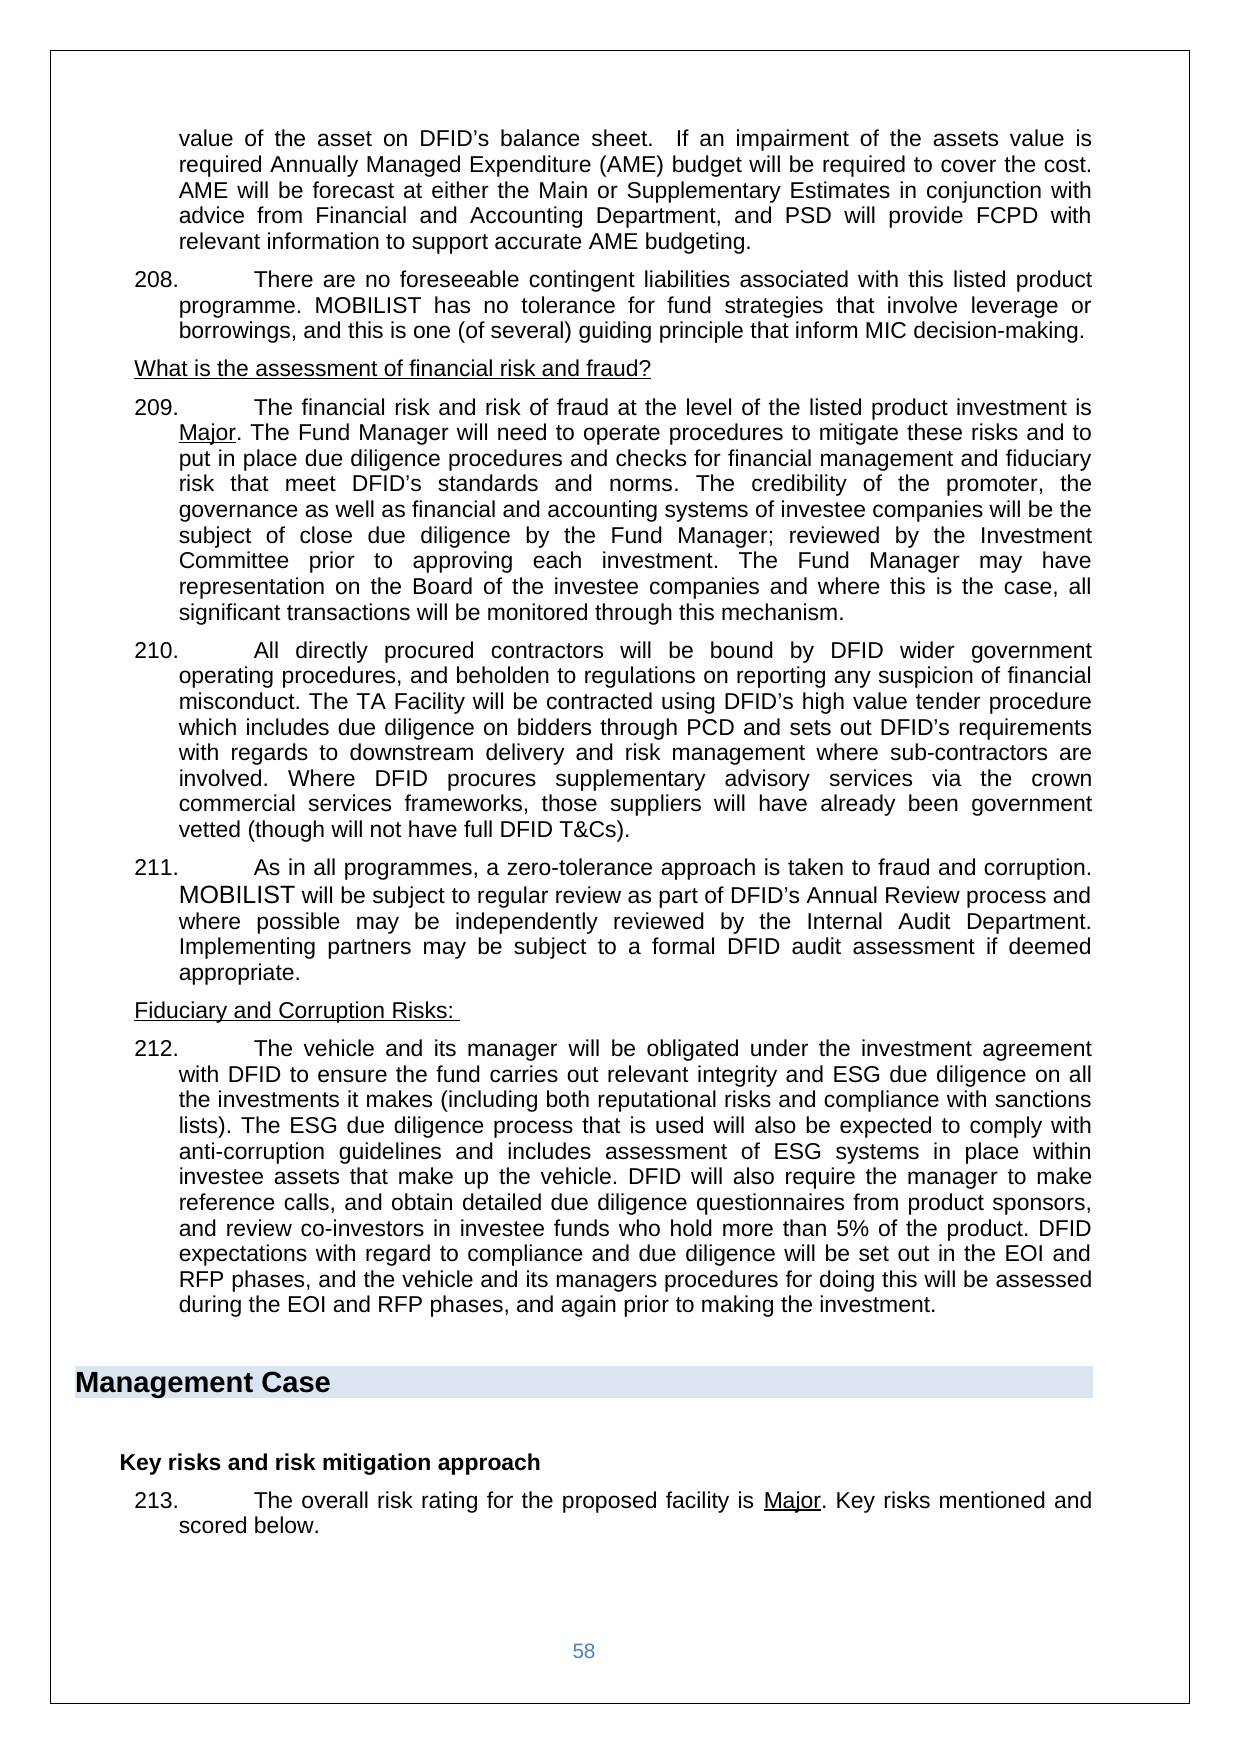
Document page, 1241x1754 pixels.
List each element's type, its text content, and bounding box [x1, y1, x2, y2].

list The overall risk rating for the proposed facility is Major. Key risks mentioned and scored below. [134, 1487, 1093, 1538]
list There are no foreseeable contingent liabilities associated with this listed product programme. MOBILIST has no tolerance for fund strategies that involve leverage or borrowings, and this is one (of several) guiding principle that inform MIC decision-making. [134, 267, 1093, 343]
list As in all programmes, a zero-tolerance approach is taken to fraud and corruption. MOBILIST will be subject to regular review as part of DFID’s Annual Review process and where possible may be independently reviewed by the Internal Audit Department. Implementing partners may be subject to a formal DFID audit assessment if deemed appropriate. [134, 855, 1093, 985]
list value of the asset on DFID’s balance sheet. If an impairment of the assets value is required Annually Managed Expenditure (AME) budget will be required to cover the cost. AME will be forecast at either the Main or Supplementary Estimates in conjunction with advice from Financial and Accounting Department, and PSD will provide FCPD with relevant information to support accurate AME budgeting. [134, 126, 1093, 254]
text Key risks and risk mitigation approach [75, 1449, 1093, 1475]
list The financial risk and risk of fraud at the level of the listed product investment is Major. The Fund Manager will need to operate procedures to mitigate these risks and to put in place due diligence procedures and checks for financial management and fiduciary risk that meet DFID’s standards and norms. The credibility of the promoter, the governance as well as financial and accounting systems of investee companies will be the subject of close due diligence by the Fund Manager; reviewed by the Investment Committee prior to approving each investment. The Fund Manager may have representation on the Board of the investee companies and where this is the case, all significant transactions will be monitored through this mechanism. [134, 394, 1093, 625]
list The vehicle and its manager will be obligated under the investment agreement with DFID to ensure the fund carries out relevant integrity and ESG due diligence on all the investments it makes (including both reputational risks and compliance with sanctions lists). The ESG due diligence process that is used will also be expected to comply with anti-corruption guidelines and includes assessment of ESG systems in place within investee assets that make up the vehicle. DFID will also require the manager to make reference calls, and obtain detailed due diligence questionnaires from product sponsors, and review co-investors in investee funds who hold more than 5% of the product. DFID expectations with regard to compliance and due diligence will be set out in the EOI and RFP phases, and the vehicle and its managers procedures for doing this will be assessed during the EOI and RFP phases, and again prior to making the investment. [134, 1036, 1093, 1318]
text What is the assessment of financial risk and fraud? [75, 356, 1093, 382]
subtitle Management Case [75, 1366, 1093, 1398]
text Fiduciary and Corruption Risks: [75, 998, 1093, 1023]
list All directly procured contractors will be bound by DFID wider government operating procedures, and beholden to regulations on reporting any suspicion of financial misconduct. The TA Facility will be contracted using DFID’s high value tender procedure which includes due diligence on bidders through PCD and sets out DFID’s requirements with regards to downstream delivery and risk management where sub-contractors are involved. Where DFID procures supplementary advisory services via the crown commercial services frameworks, those suppliers will have already been government vetted (though will not have full DFID T&Cs). [134, 637, 1093, 842]
